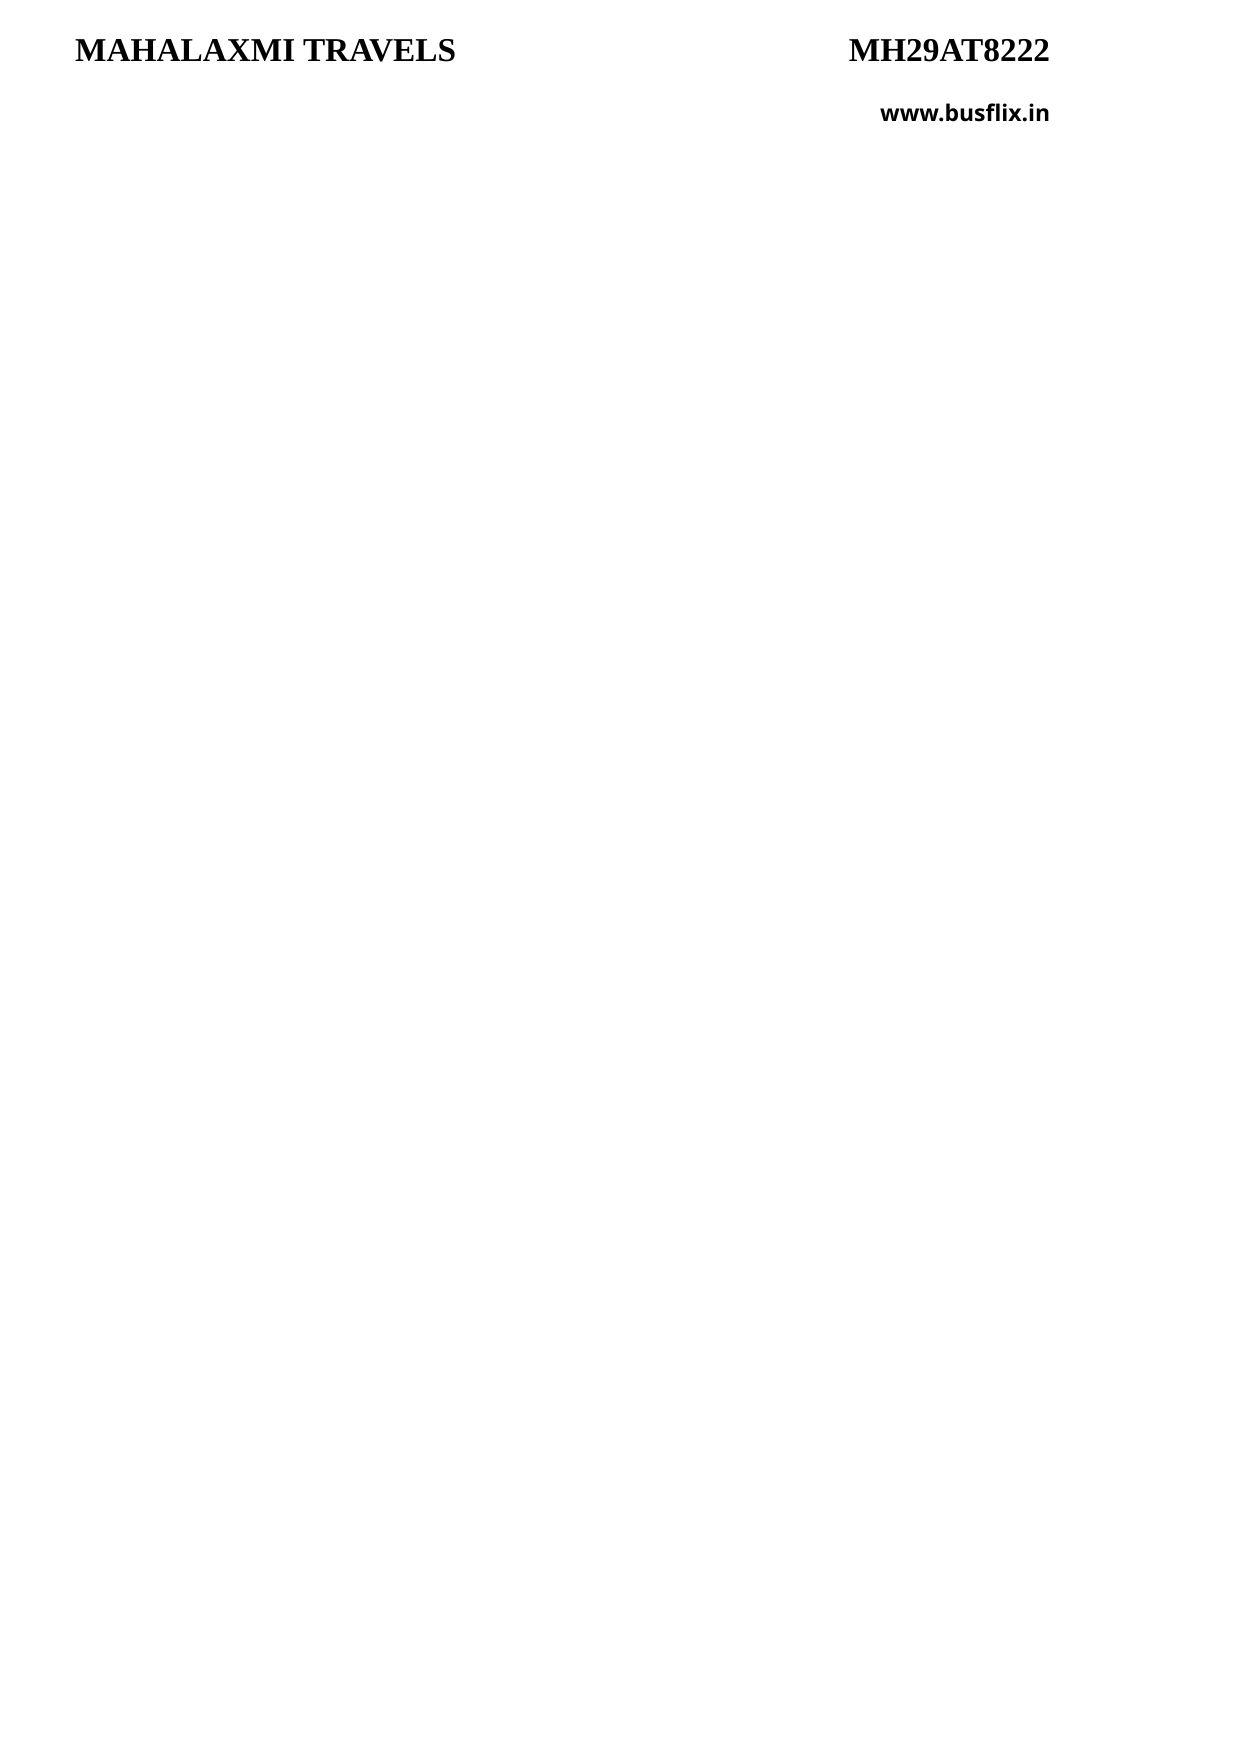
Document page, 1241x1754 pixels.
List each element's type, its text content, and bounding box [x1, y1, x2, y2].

text www.busflix.in [75, 97, 1165, 128]
